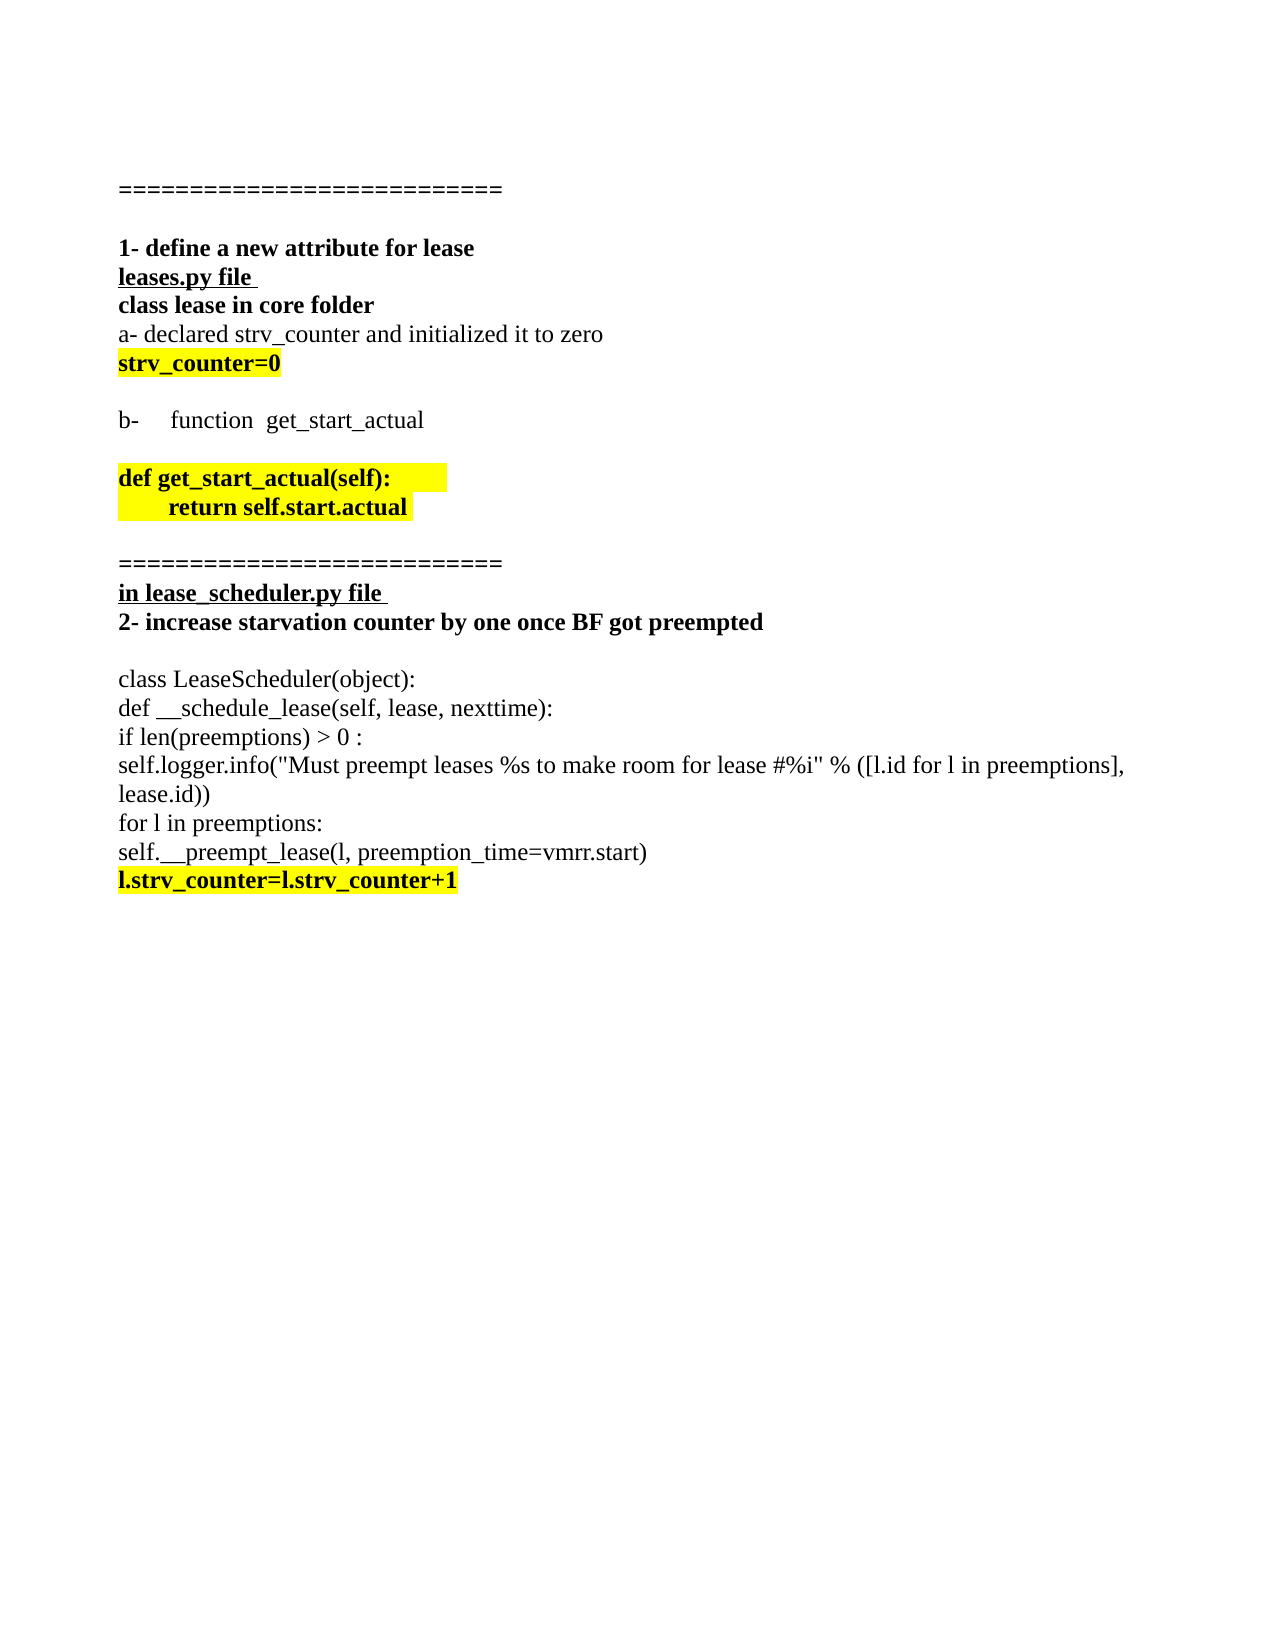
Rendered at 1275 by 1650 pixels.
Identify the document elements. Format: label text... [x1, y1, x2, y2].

text def get_start_actual(self): [118, 463, 1157, 492]
text leases.py file [118, 262, 1157, 291]
text self.logger.info("Must preempt leases %s to make room for lease #%i" % ([l.id for l in preemptions], lease.id)) [118, 751, 1157, 808]
text 2- increase starvation counter by one once BF got preempted [118, 607, 1157, 636]
text def __schedule_lease(self, lease, nexttime): [118, 693, 1157, 722]
text class lease in core folder [118, 291, 1157, 319]
text b- function get_start_actual [118, 406, 1157, 434]
text strv_counter=0 [118, 348, 1157, 377]
text a- declared strv_counter and initialized it to zero [118, 319, 1157, 348]
text =========================== [118, 147, 1157, 204]
text self.__preempt_lease(l, preemption_time=vmrr.start) [118, 837, 1157, 866]
text 1- define a new attribute for lease [118, 204, 1157, 262]
text return self.start.actual [118, 492, 1157, 521]
text l.strv_counter=l.strv_counter+1 [118, 866, 1157, 894]
text class LeaseScheduler(object): [118, 664, 1157, 693]
text for l in preemptions: [118, 808, 1157, 837]
text if len(preemptions) > 0 : [118, 722, 1157, 751]
text in lease_scheduler.py file [118, 578, 1157, 607]
text =========================== [118, 549, 1157, 578]
